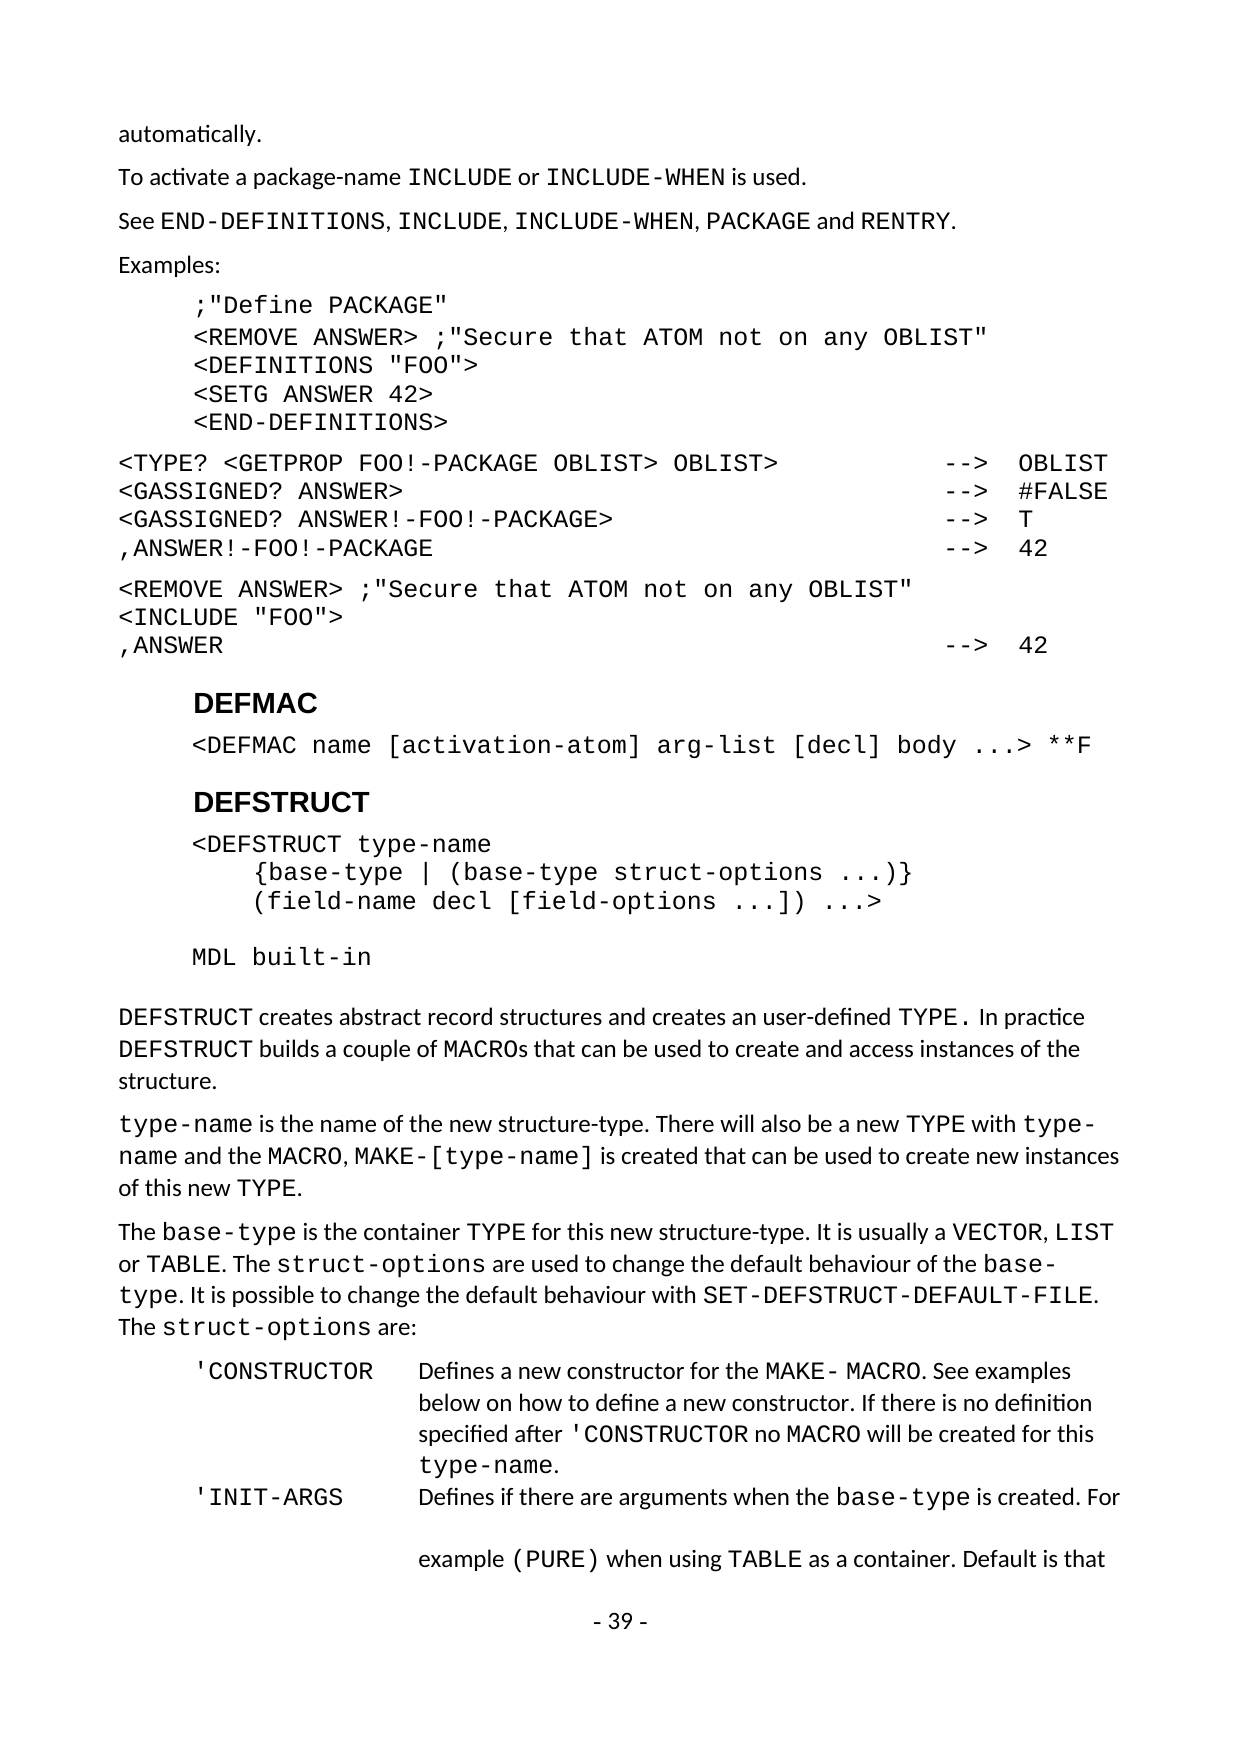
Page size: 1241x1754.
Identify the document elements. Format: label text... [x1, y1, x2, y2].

subtitle DEFSTRUCT [118, 786, 1122, 819]
text The base-type is the container TYPE for this new structure-type. It is usually a VECTOR, LIST or TABLE. The struct-options are used to change the default behaviour of the base-type. It is possible to change the default behaviour with SET-DEFSTRUCT-DEFAULT-FILE. The struct-options are: [118, 1216, 1122, 1343]
text MDL built-in [192, 945, 1122, 973]
subtitle DEFMAC [118, 686, 1122, 720]
text Examples: [118, 250, 1122, 280]
text <REMOVE ANSWER> ;"Secure that ATOM not on any OBLIST" <INCLUDE "FOO"> ,ANSWER --> 42 [118, 576, 1122, 661]
text To activate a package-name INCLUDE or INCLUDE-WHEN is used. [118, 161, 1122, 193]
text See END-DEFINITIONS, INCLUDE, INCLUDE-WHEN, PACKAGE and RENTRY. [118, 205, 1122, 237]
text DEFSTRUCT creates abstract record structures and creates an user-defined TYPE. In practice DEFSTRUCT builds a couple of MACROs that can be used to create and access instances of the structure. [118, 1002, 1122, 1096]
text <DEFSTRUCT type-name {base-type | (base-type struct-options ...)} [192, 832, 1122, 888]
text ;"Define PACKAGE" <REMOVE ANSWER> ;"Secure that ATOM not on any OBLIST" <DEFINITIONS "FOO"> <SETG ANSWER 42> <END-DEFINITIONS> [118, 293, 1122, 438]
text 'CONSTRUCTOR Defines a new constructor for the MAKE- MACRO. See examples below on how to define a new constructor. If there is no definition specified after 'CONSTRUCTOR no MACRO will be created for this type-name. 'INIT-ARGS Defines if there are arguments when the base-type is created. For example (PURE) when using TABLE as a container. Default is that [118, 1356, 1122, 1575]
text <DEFMAC name [activation-atom] arg-list [decl] body ...> **F [192, 732, 1122, 761]
text type-name is the name of the new structure-type. There will also be a new TYPE with type-name and the MACRO, MAKE-[type-name] is created that can be used to create new instances of this new TYPE. [118, 1108, 1122, 1203]
text automatically. [118, 118, 1122, 149]
text (field-name decl [field-options ...]) ...> [192, 888, 1122, 917]
text <TYPE? <GETPROP FOO!-PACKAGE OBLIST> OBLIST> --> OBLIST <GASSIGNED? ANSWER> --> #FALSE <GASSIGNED? ANSWER!-FOO!-PACKAGE> --> T ,ANSWER!-FOO!-PACKAGE --> 42 [118, 450, 1122, 564]
